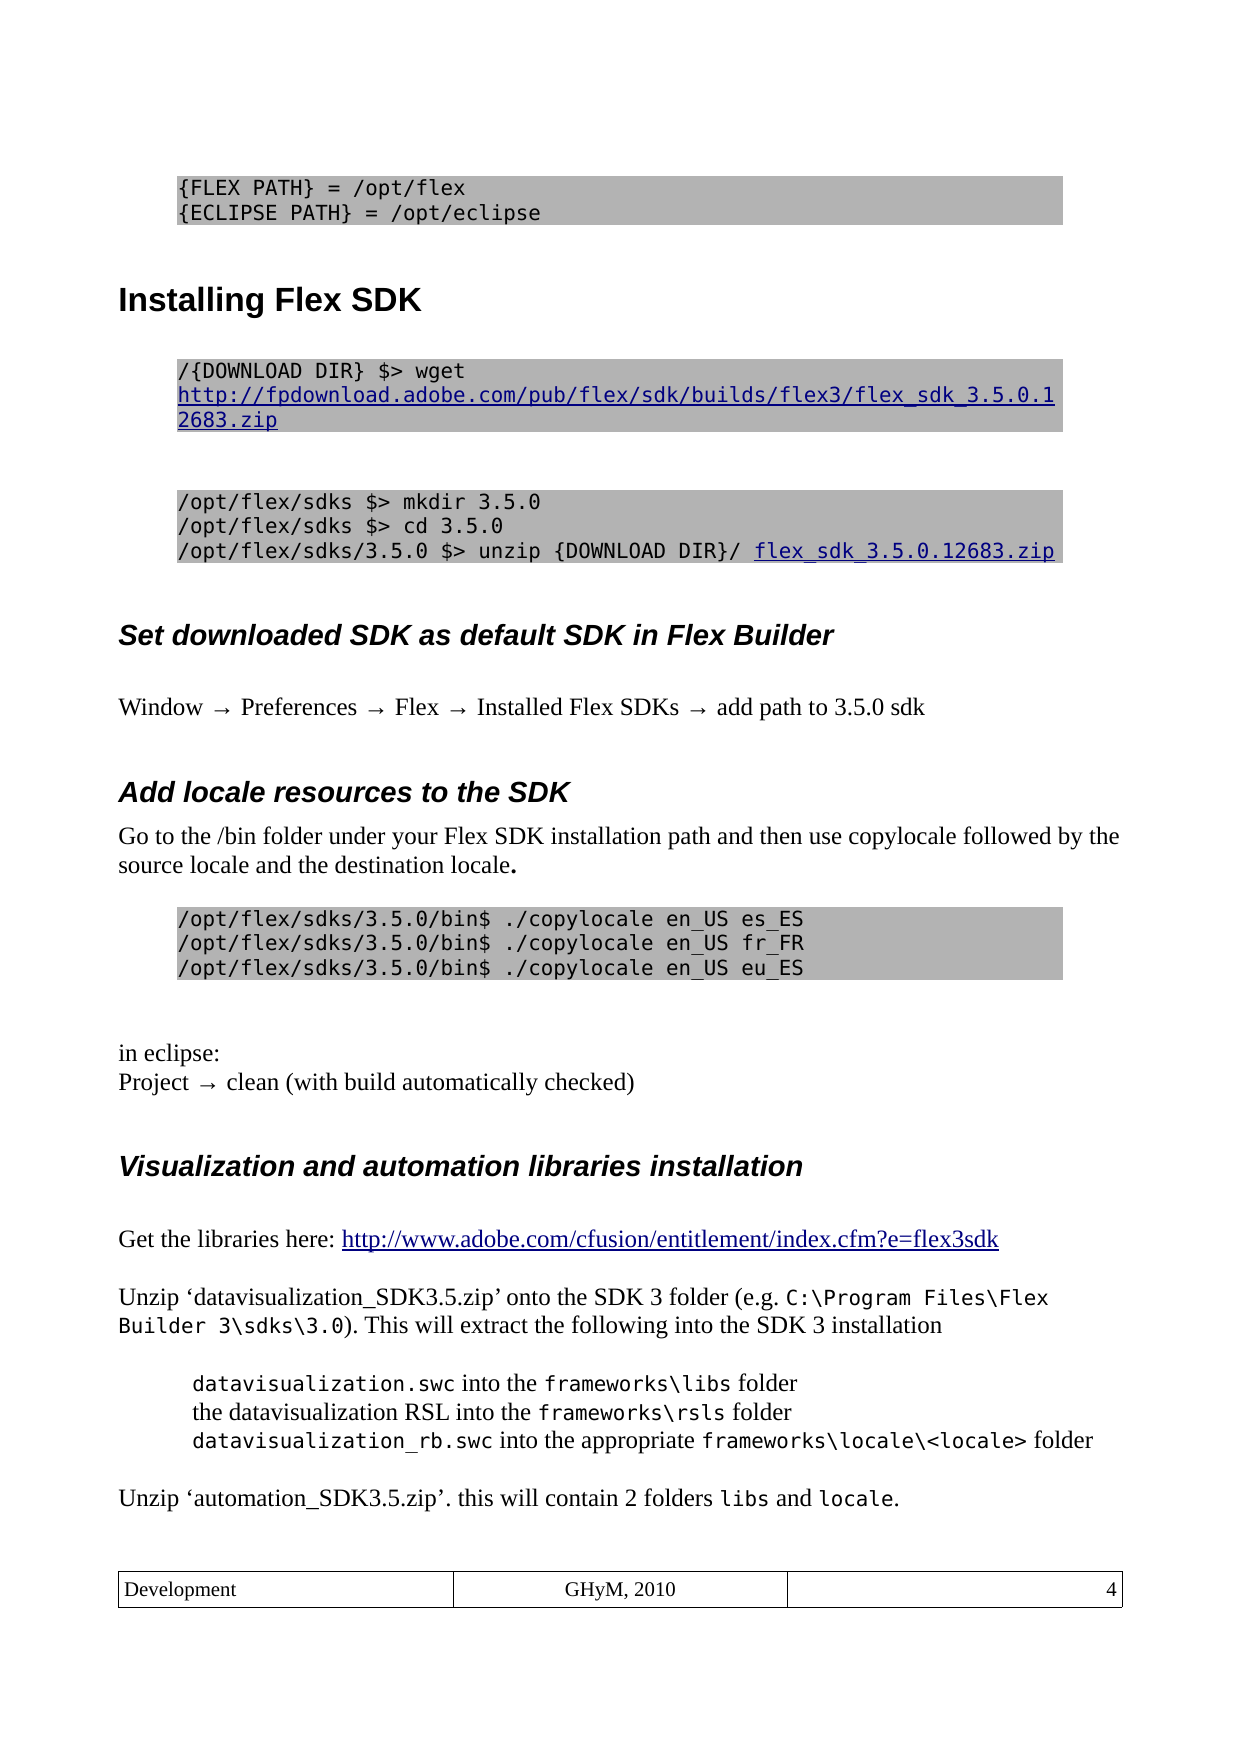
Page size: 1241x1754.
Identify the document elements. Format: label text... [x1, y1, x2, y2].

text /{DOWNLOAD DIR} $> wget http://fpdownload.adobe.com/pub/flex/sdk/builds/flex3/flex_sdk_3.5.0.12683.zip [177, 359, 1063, 432]
text Get the libraries here: http://www.adobe.com/cfusion/entitlement/index.cfm?e=flex3sdk Unzip ‘datavisualization_SDK3.5.zip’ onto the SDK 3 folder (e.g. C:\Program Files\Flex Builder 3\sdks\3.0). This will extract the following into the SDK 3 installation datavisualization.swc into the frameworks\libs folder the datavisualization RSL into the frameworks\rsls folder datavisualization_rb.swc into the appropriate frameworks\locale\<locale> folder Unzip ‘automation_SDK3.5.zip’. this will contain 2 folders libs and locale. [118, 1224, 1122, 1541]
text in eclipse: Project → clean (with build automatically checked) [118, 1038, 1122, 1096]
subtitle Add locale resources to the SDK [118, 775, 1122, 808]
text /opt/flex/sdks $> mkdir 3.5.0 /opt/flex/sdks $> cd 3.5.0 /opt/flex/sdks/3.5.0 $> unzip {DOWNLOAD DIR}/ flex_sdk_3.5.0.12683.zip [177, 490, 1063, 563]
subtitle Visualization and automation libraries installation [118, 1149, 1122, 1183]
text {FLEX PATH} = /opt/flex {ECLIPSE PATH} = /opt/eclipse [177, 176, 1063, 225]
text /opt/flex/sdks/3.5.0/bin$ ./copylocale en_US es_ES /opt/flex/sdks/3.5.0/bin$ ./copylocale en_US fr_FR /opt/flex/sdks/3.5.0/bin$ ./copylocale en_US eu_ES [177, 907, 1063, 980]
subtitle Set downloaded SDK as default SDK in Flex Builder [118, 618, 1122, 651]
text Go to the /bin folder under your Flex SDK installation path and then use copylocale followed by the source locale and the destination locale. [118, 821, 1122, 878]
subtitle Installing Flex SDK [118, 279, 1122, 318]
text Window → Preferences → Flex → Installed Flex SDKs → add path to 3.5.0 sdk [118, 692, 1122, 721]
